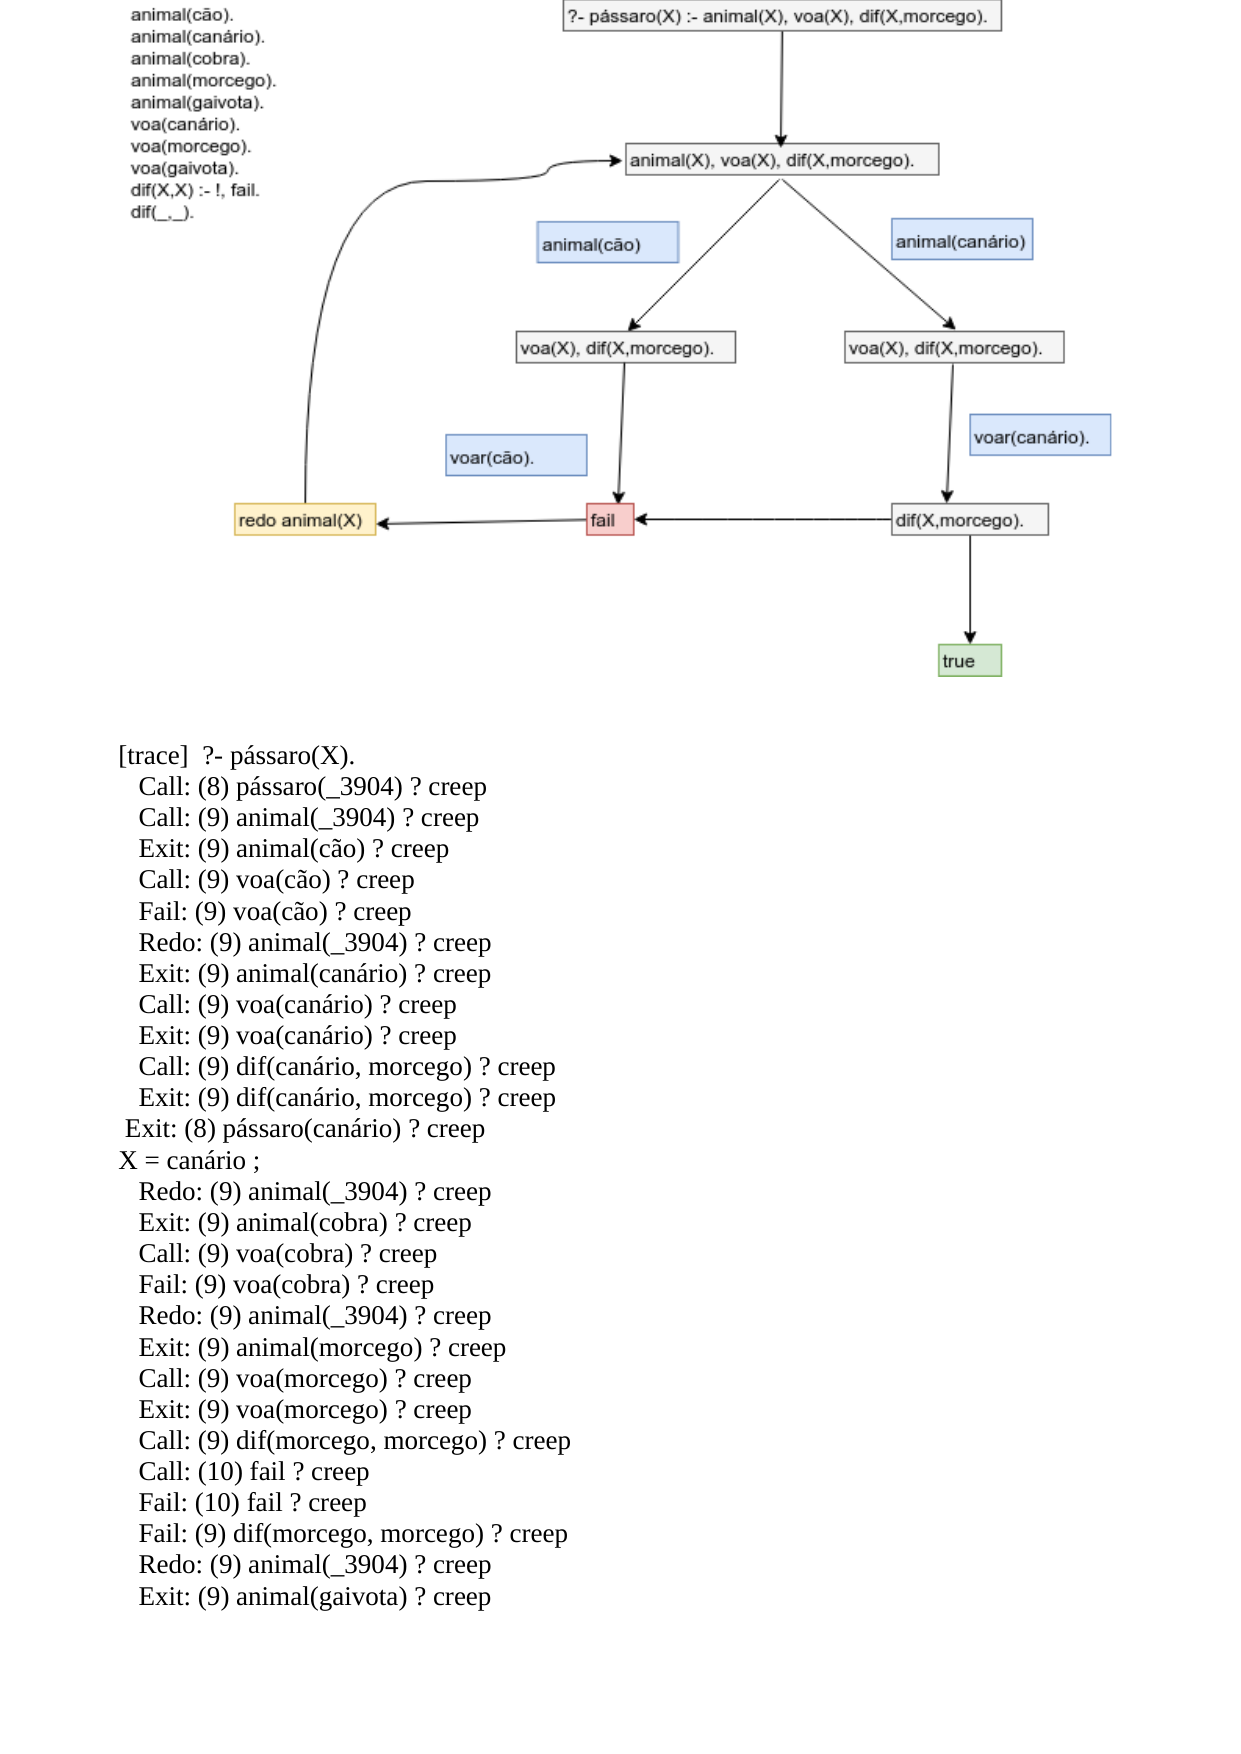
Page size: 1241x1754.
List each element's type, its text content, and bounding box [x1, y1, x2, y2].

text Call: (9) animal(_3904) ? creep [118, 801, 1122, 832]
text X = canário ; [118, 1144, 1122, 1175]
text Call: (9) voa(cobra) ? creep [118, 1237, 1122, 1268]
text Fail: (9) voa(cobra) ? creep [118, 1268, 1122, 1299]
text Exit: (9) voa(canário) ? creep [118, 1019, 1122, 1050]
text Call: (9) voa(canário) ? creep [118, 988, 1122, 1019]
text Exit: (8) pássaro(canário) ? creep [118, 1113, 1122, 1144]
text Exit: (9) animal(canário) ? creep [118, 957, 1122, 988]
text Redo: (9) animal(_3904) ? creep [118, 1549, 1122, 1580]
text Exit: (9) dif(canário, morcego) ? creep [118, 1081, 1122, 1113]
text Exit: (9) animal(morcego) ? creep [118, 1331, 1122, 1362]
text [trace] ?- pássaro(X). [118, 739, 1122, 770]
text Call: (9) voa(morcego) ? creep [118, 1362, 1122, 1393]
text Call: (9) voa(cão) ? creep [118, 863, 1122, 894]
text Call: (9) dif(canário, morcego) ? creep [118, 1050, 1122, 1081]
picture [128, 0, 1112, 677]
text Exit: (9) animal(cão) ? creep [118, 832, 1122, 863]
text Exit: (9) animal(gaivota) ? creep [118, 1580, 1122, 1611]
text Redo: (9) animal(_3904) ? creep [118, 1175, 1122, 1206]
text Call: (10) fail ? creep [118, 1455, 1122, 1486]
text Exit: (9) voa(morcego) ? creep [118, 1393, 1122, 1424]
text Fail: (9) voa(cão) ? creep [118, 894, 1122, 926]
text Exit: (9) animal(cobra) ? creep [118, 1206, 1122, 1237]
text Fail: (9) dif(morcego, morcego) ? creep [118, 1517, 1122, 1549]
text Call: (8) pássaro(_3904) ? creep [118, 770, 1122, 801]
text Redo: (9) animal(_3904) ? creep [118, 1299, 1122, 1331]
text Call: (9) dif(morcego, morcego) ? creep [118, 1424, 1122, 1455]
text Redo: (9) animal(_3904) ? creep [118, 926, 1122, 957]
text Fail: (10) fail ? creep [118, 1486, 1122, 1517]
